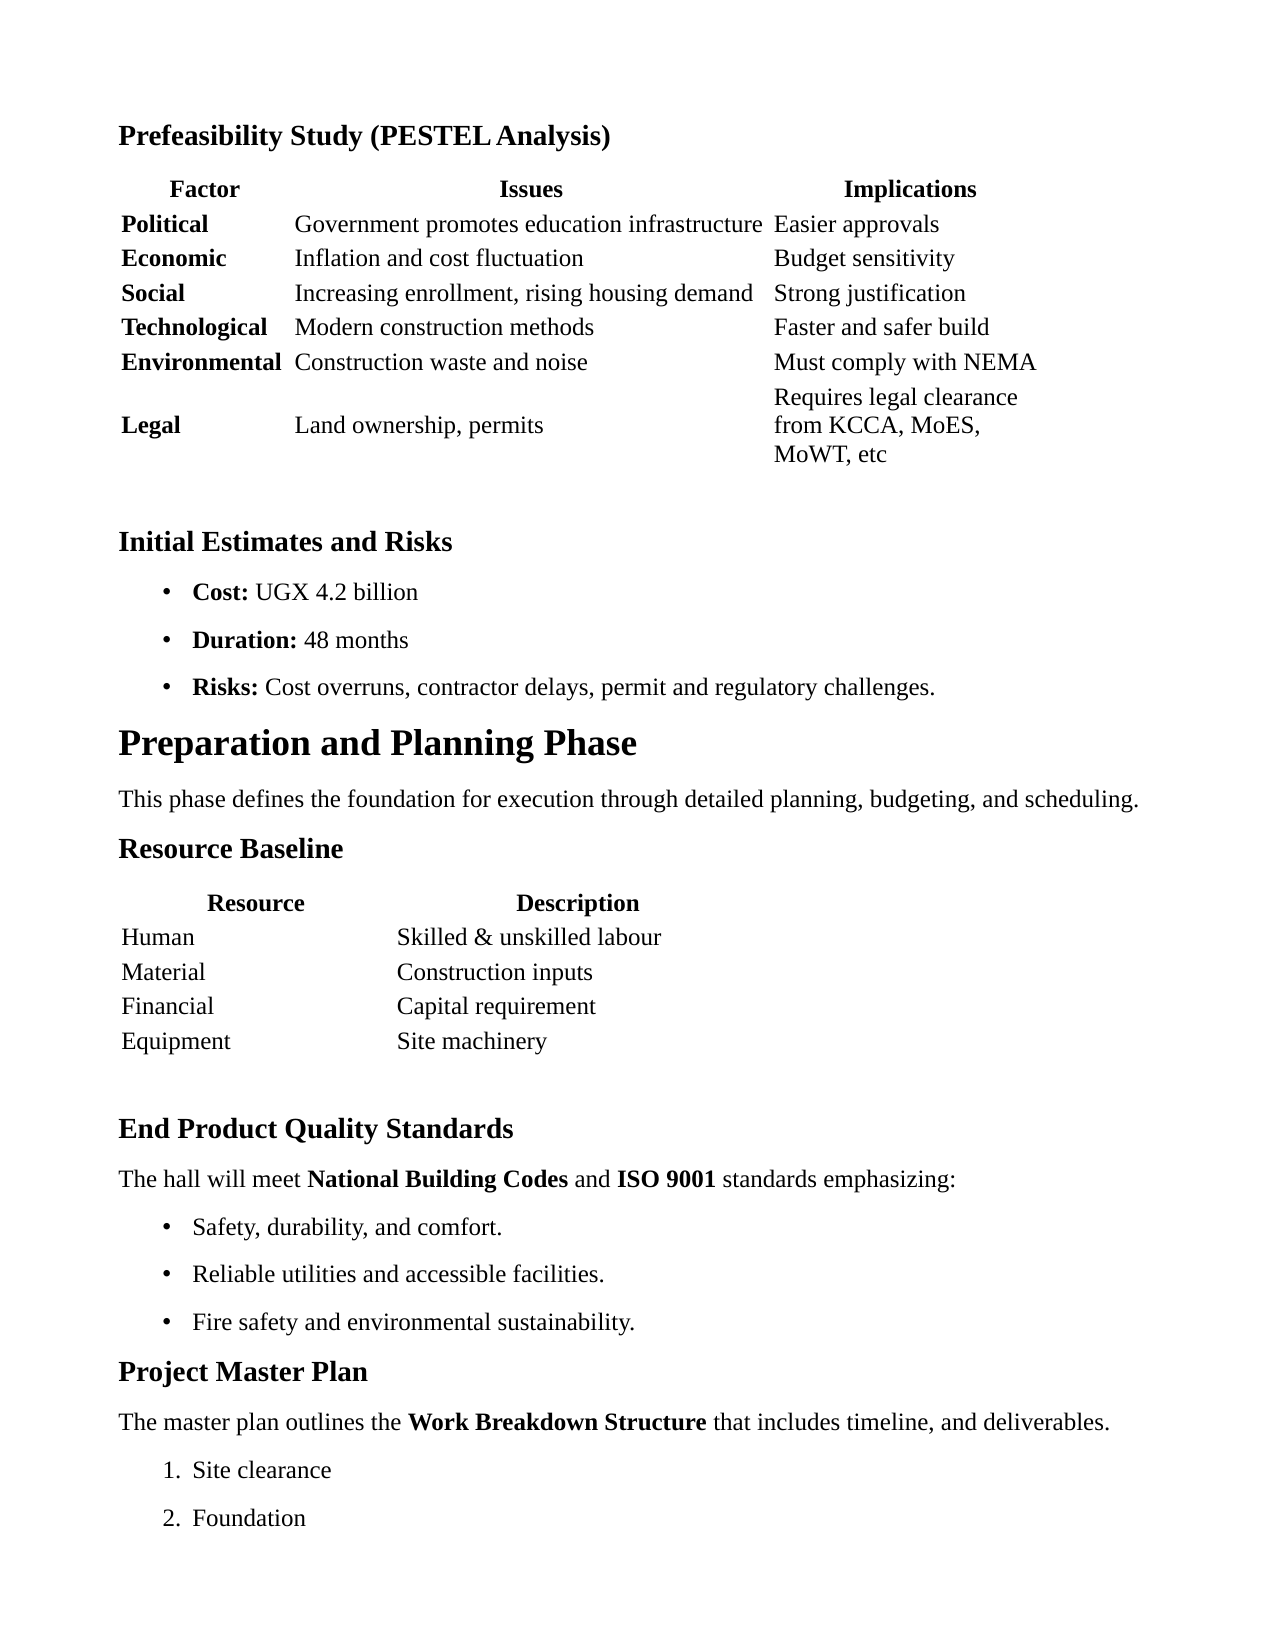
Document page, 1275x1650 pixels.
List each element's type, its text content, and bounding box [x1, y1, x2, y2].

subtitle Preparation and Planning Phase [118, 720, 1157, 763]
list Reliable utilities and accessible facilities. [162, 1259, 1157, 1288]
table_header Resource [118, 885, 394, 919]
list Site clearance [162, 1455, 1157, 1484]
table_cell Technological [118, 310, 291, 344]
table_cell Faster and safer build [771, 310, 1049, 344]
table_cell Easier approvals [771, 206, 1049, 240]
list Fire safety and environmental sustainability. [162, 1307, 1157, 1336]
subtitle Initial Estimates and Risks [118, 524, 1157, 557]
table_cell Budget sensitivity [771, 240, 1049, 275]
table_cell Economic [118, 240, 291, 275]
list Risks: Cost overruns, contractor delays, permit and regulatory challenges. [162, 672, 1157, 701]
table_cell Financial [118, 989, 394, 1023]
table_cell Material [118, 954, 394, 988]
table_cell Construction waste and noise [291, 344, 771, 379]
table_cell Requires legal clearance from KCCA, MoES, MoWT, etc [771, 379, 1049, 471]
text The master plan outlines the Work Breakdown Structure that includes timeline, and deliverables. [118, 1407, 1157, 1436]
list Duration: 48 months [162, 625, 1157, 653]
table_cell Government promotes education infrastructure [291, 206, 771, 240]
subtitle Project Master Plan [118, 1354, 1157, 1388]
table_cell Skilled & unskilled labour [394, 919, 762, 954]
text This phase defines the foundation for execution through detailed planning, budgeting, and scheduling. [118, 784, 1157, 813]
table_cell Modern construction methods [291, 310, 771, 344]
table_cell Equipment [118, 1023, 394, 1058]
table_cell Human [118, 919, 394, 954]
table_cell Environmental [118, 344, 291, 379]
table_cell Capital requirement [394, 989, 762, 1023]
list Cost: UGX 4.2 billion [162, 577, 1157, 606]
table_header Implications [771, 171, 1049, 206]
table_cell Political [118, 206, 291, 240]
table_header Issues [291, 171, 771, 206]
table_cell Must comply with NEMA [771, 344, 1049, 379]
table_cell Inflation and cost fluctuation [291, 240, 771, 275]
table_cell Strong justification [771, 275, 1049, 309]
list Foundation [162, 1503, 1157, 1531]
subtitle End Product Quality Standards [118, 1111, 1157, 1144]
text The hall will meet National Building Codes and ISO 9001 standards emphasizing: [118, 1164, 1157, 1193]
table_cell Legal [118, 379, 291, 471]
table_cell Increasing enrollment, rising housing demand [291, 275, 771, 309]
list Safety, durability, and comfort. [162, 1212, 1157, 1240]
table_cell Site machinery [394, 1023, 762, 1058]
table_cell Social [118, 275, 291, 309]
table_cell Construction inputs [394, 954, 762, 988]
table_header Factor [118, 171, 291, 206]
table_header Description [394, 885, 762, 919]
table_cell Land ownership, permits [291, 379, 771, 471]
subtitle Prefeasibility Study (PESTEL Analysis) [118, 118, 1157, 152]
subtitle Resource Baseline [118, 832, 1157, 865]
